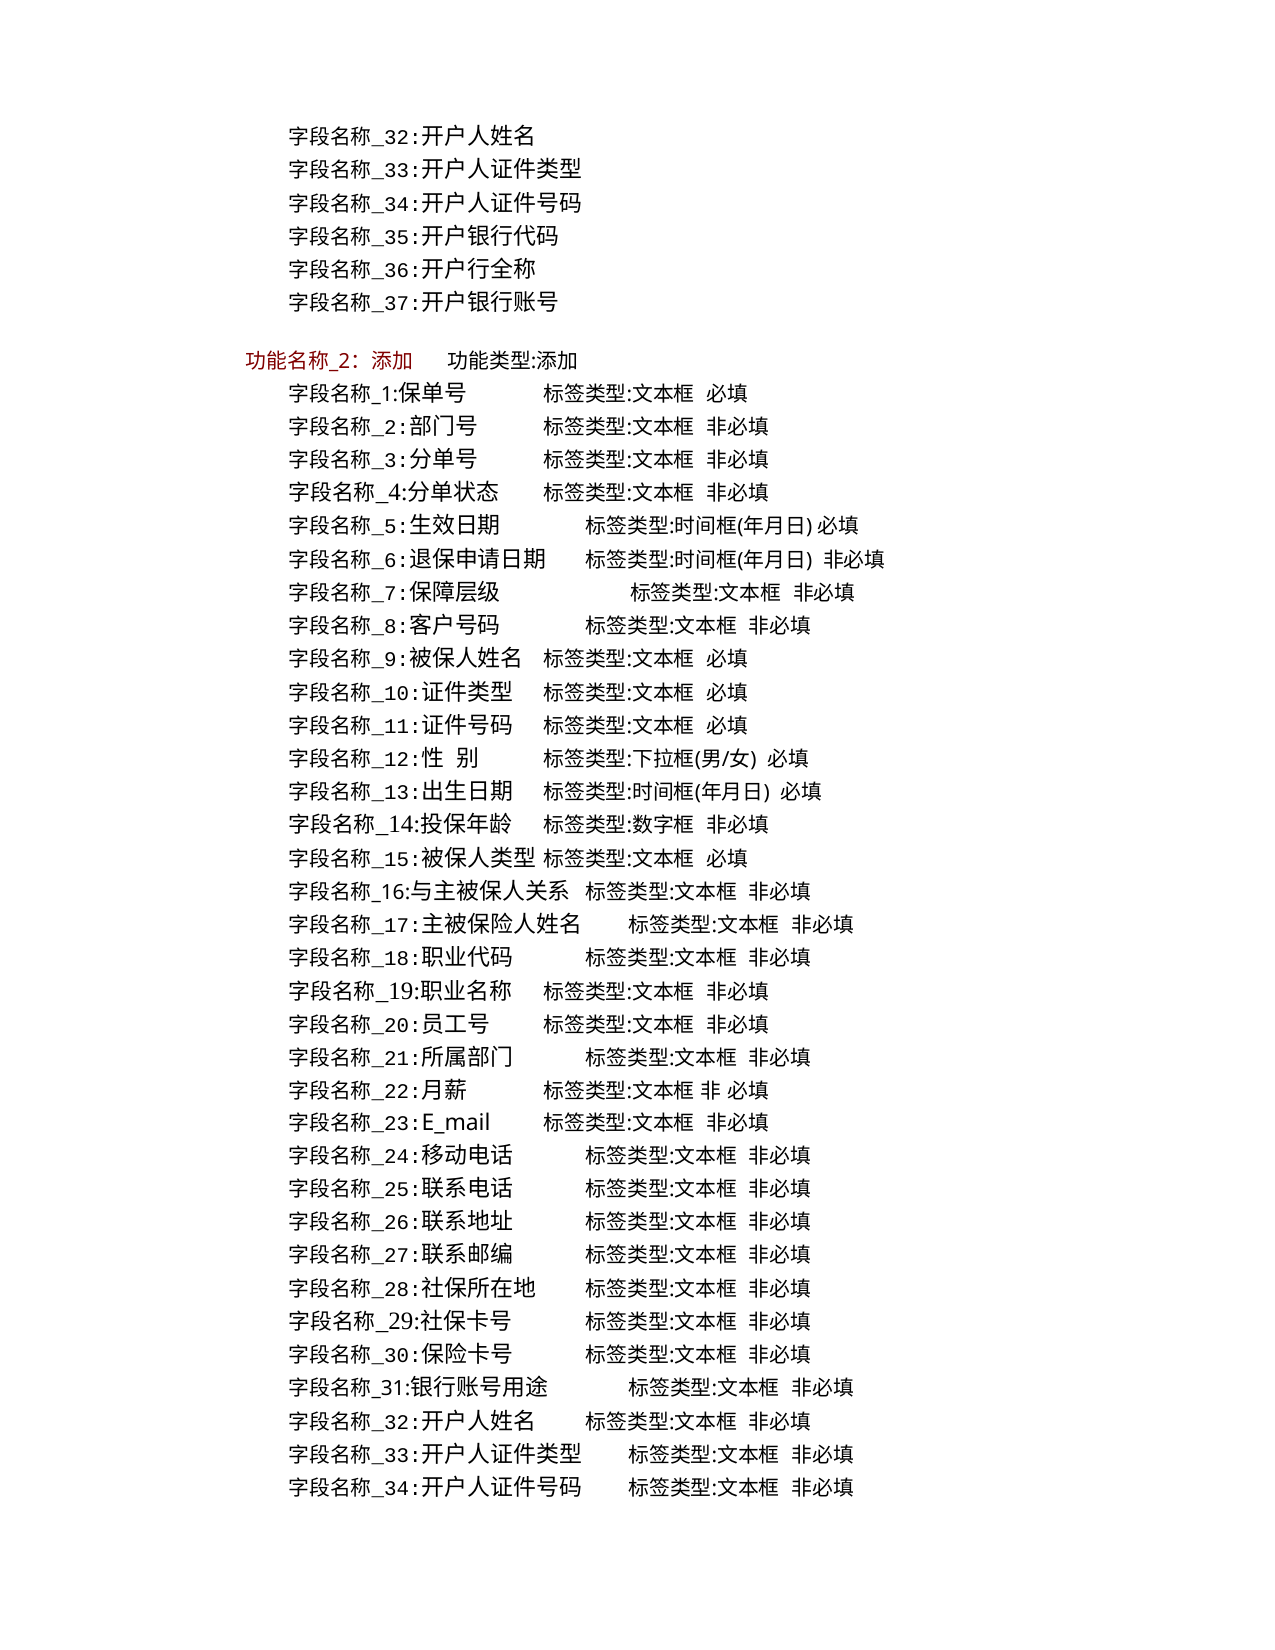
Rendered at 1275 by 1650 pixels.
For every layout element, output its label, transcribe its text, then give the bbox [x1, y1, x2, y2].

text 字段名称_23:E_mail 标签类型:文本框 非必填 [118, 1105, 1157, 1137]
text 字段名称_7:保障层级 标签类型:文本框 非必填 [118, 574, 1157, 607]
text 字段名称_27:联系邮编 标签类型:文本框 非必填 [118, 1236, 1157, 1269]
text 字段名称_33:开户人证件类型 标签类型:文本框 非必填 [118, 1436, 1157, 1469]
text 字段名称_32:开户人姓名 [118, 118, 1157, 151]
text 字段名称_26:联系地址 标签类型:文本框 非必填 [118, 1203, 1157, 1236]
text 字段名称_31:银行账号用途 标签类型:文本框 非必填 [118, 1369, 1157, 1402]
text 字段名称_34:开户人证件号码 标签类型:文本框 非必填 [118, 1469, 1157, 1502]
text 字段名称_13:出生日期 标签类型:时间框(年月日) 必填 [118, 773, 1157, 806]
text 字段名称_12:性 别 标签类型:下拉框(男/女) 必填 [118, 740, 1157, 773]
text 字段名称_28:社保所在地 标签类型:文本框 非必填 [118, 1269, 1157, 1303]
text 字段名称_18:职业代码 标签类型:文本框 非必填 [118, 939, 1157, 972]
text 字段名称_6:退保申请日期 标签类型:时间框(年月日) 非必填 [118, 541, 1157, 574]
text 字段名称_5:生效日期 标签类型:时间框(年月日) 必填 [118, 507, 1157, 541]
text 字段名称_32:开户人姓名 标签类型:文本框 非必填 [118, 1402, 1157, 1436]
text 字段名称_20:员工号 标签类型:文本框 非必填 [118, 1006, 1157, 1039]
text 字段名称_4:分单状态 标签类型:文本框 非必填 [118, 474, 1157, 507]
text 字段名称_14:投保年龄 标签类型:数字框 非必填 [118, 806, 1157, 839]
text 字段名称_3:分单号 标签类型:文本框 非必填 [118, 441, 1157, 474]
text 字段名称_29:社保卡号 标签类型:文本框 非必填 [118, 1303, 1157, 1336]
text 字段名称_2:部门号 标签类型:文本框 非必填 [118, 408, 1157, 441]
text 字段名称_17:主被保险人姓名 标签类型:文本框 非必填 [118, 906, 1157, 939]
text 字段名称_16:与主被保人关系 标签类型:文本框 非必填 [118, 873, 1157, 906]
text 功能名称_2：添加 功能类型:添加 [118, 346, 1157, 374]
text 字段名称_19:职业名称 标签类型:文本框 非必填 [118, 972, 1157, 1006]
text 字段名称_8:客户号码 标签类型:文本框 非必填 [118, 607, 1157, 640]
text 字段名称_10:证件类型 标签类型:文本框 必填 [118, 673, 1157, 707]
text 字段名称_21:所属部门 标签类型:文本框 非必填 [118, 1039, 1157, 1072]
text 字段名称_33:开户人证件类型 [118, 151, 1157, 184]
text 字段名称_22:月薪 标签类型:文本框 非 必填 [118, 1072, 1157, 1105]
text 字段名称_25:联系电话 标签类型:文本框 非必填 [118, 1170, 1157, 1203]
text 字段名称_24:移动电话 标签类型:文本框 非必填 [118, 1137, 1157, 1170]
text 字段名称_9:被保人姓名 标签类型:文本框 必填 [118, 640, 1157, 673]
text 字段名称_37:开户银行账号 [118, 284, 1157, 317]
text 字段名称_34:开户人证件号码 [118, 184, 1157, 218]
text 字段名称_36:开户行全称 [118, 251, 1157, 284]
text 字段名称_1:保单号 标签类型:文本框 必填 [118, 374, 1157, 408]
text 字段名称_15:被保人类型 标签类型:文本框 必填 [118, 839, 1157, 873]
text 字段名称_11:证件号码 标签类型:文本框 必填 [118, 707, 1157, 740]
text 字段名称_30:保险卡号 标签类型:文本框 非必填 [118, 1336, 1157, 1369]
text 字段名称_35:开户银行代码 [118, 218, 1157, 251]
